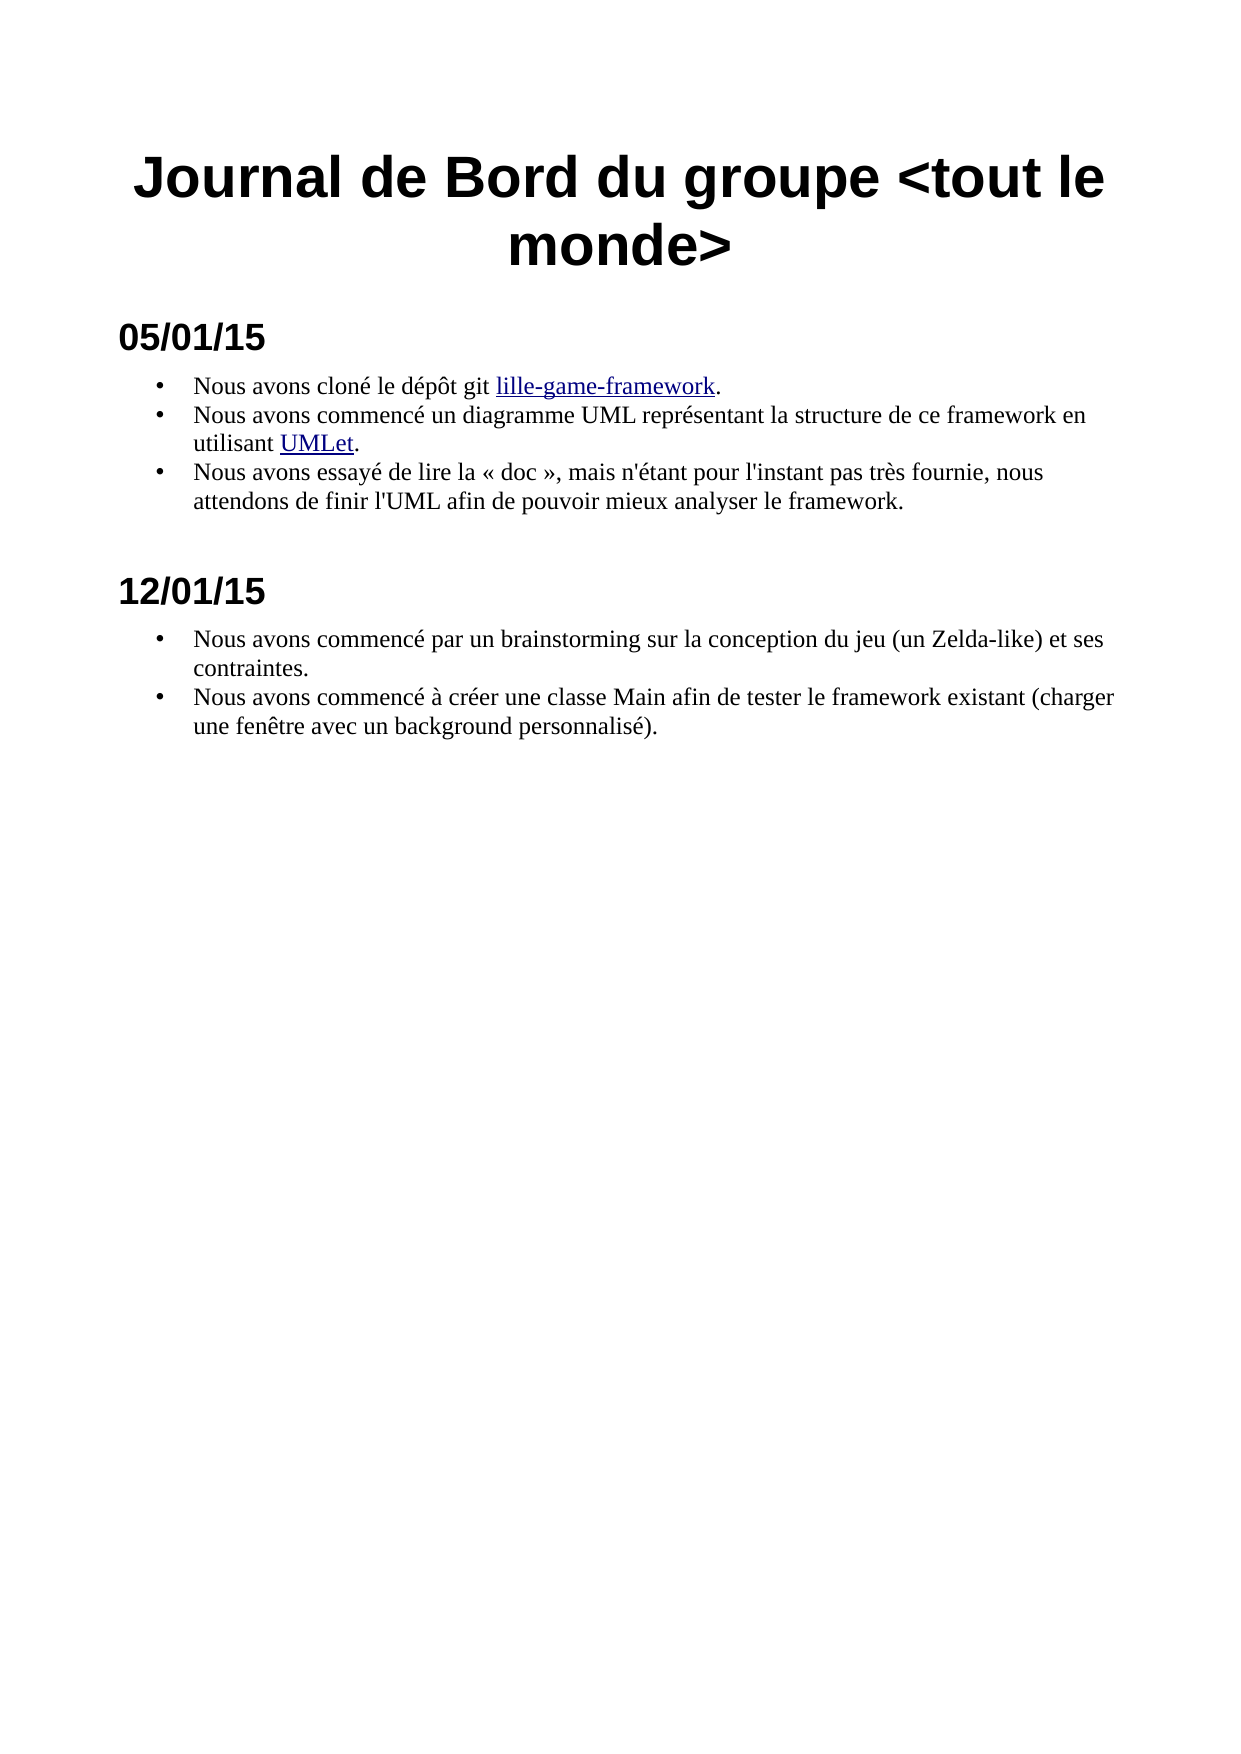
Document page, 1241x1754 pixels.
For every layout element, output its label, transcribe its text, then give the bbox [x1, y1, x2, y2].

list Nous avons commencé un diagramme UML représentant la structure de ce framework en utilisant UMLet. [156, 400, 1122, 457]
title Journal de Bord du groupe <tout le monde> [118, 143, 1122, 277]
list Nous avons essayé de lire la « doc », mais n'étant pour l'instant pas très fournie, nous attendons de finir l'UML afin de pouvoir mieux analyser le framework. [156, 457, 1122, 515]
list Nous avons commencé par un brainstorming sur la conception du jeu (un Zelda-like) et ses contraintes. [156, 624, 1122, 682]
subtitle 12/01/15 [118, 568, 1122, 612]
subtitle 05/01/15 [118, 315, 1122, 358]
list Nous avons commencé à créer une classe Main afin de tester le framework existant (charger une fenêtre avec un background personnalisé). [156, 682, 1122, 739]
list Nous avons cloné le dépôt git lille-game-framework. [156, 371, 1122, 400]
